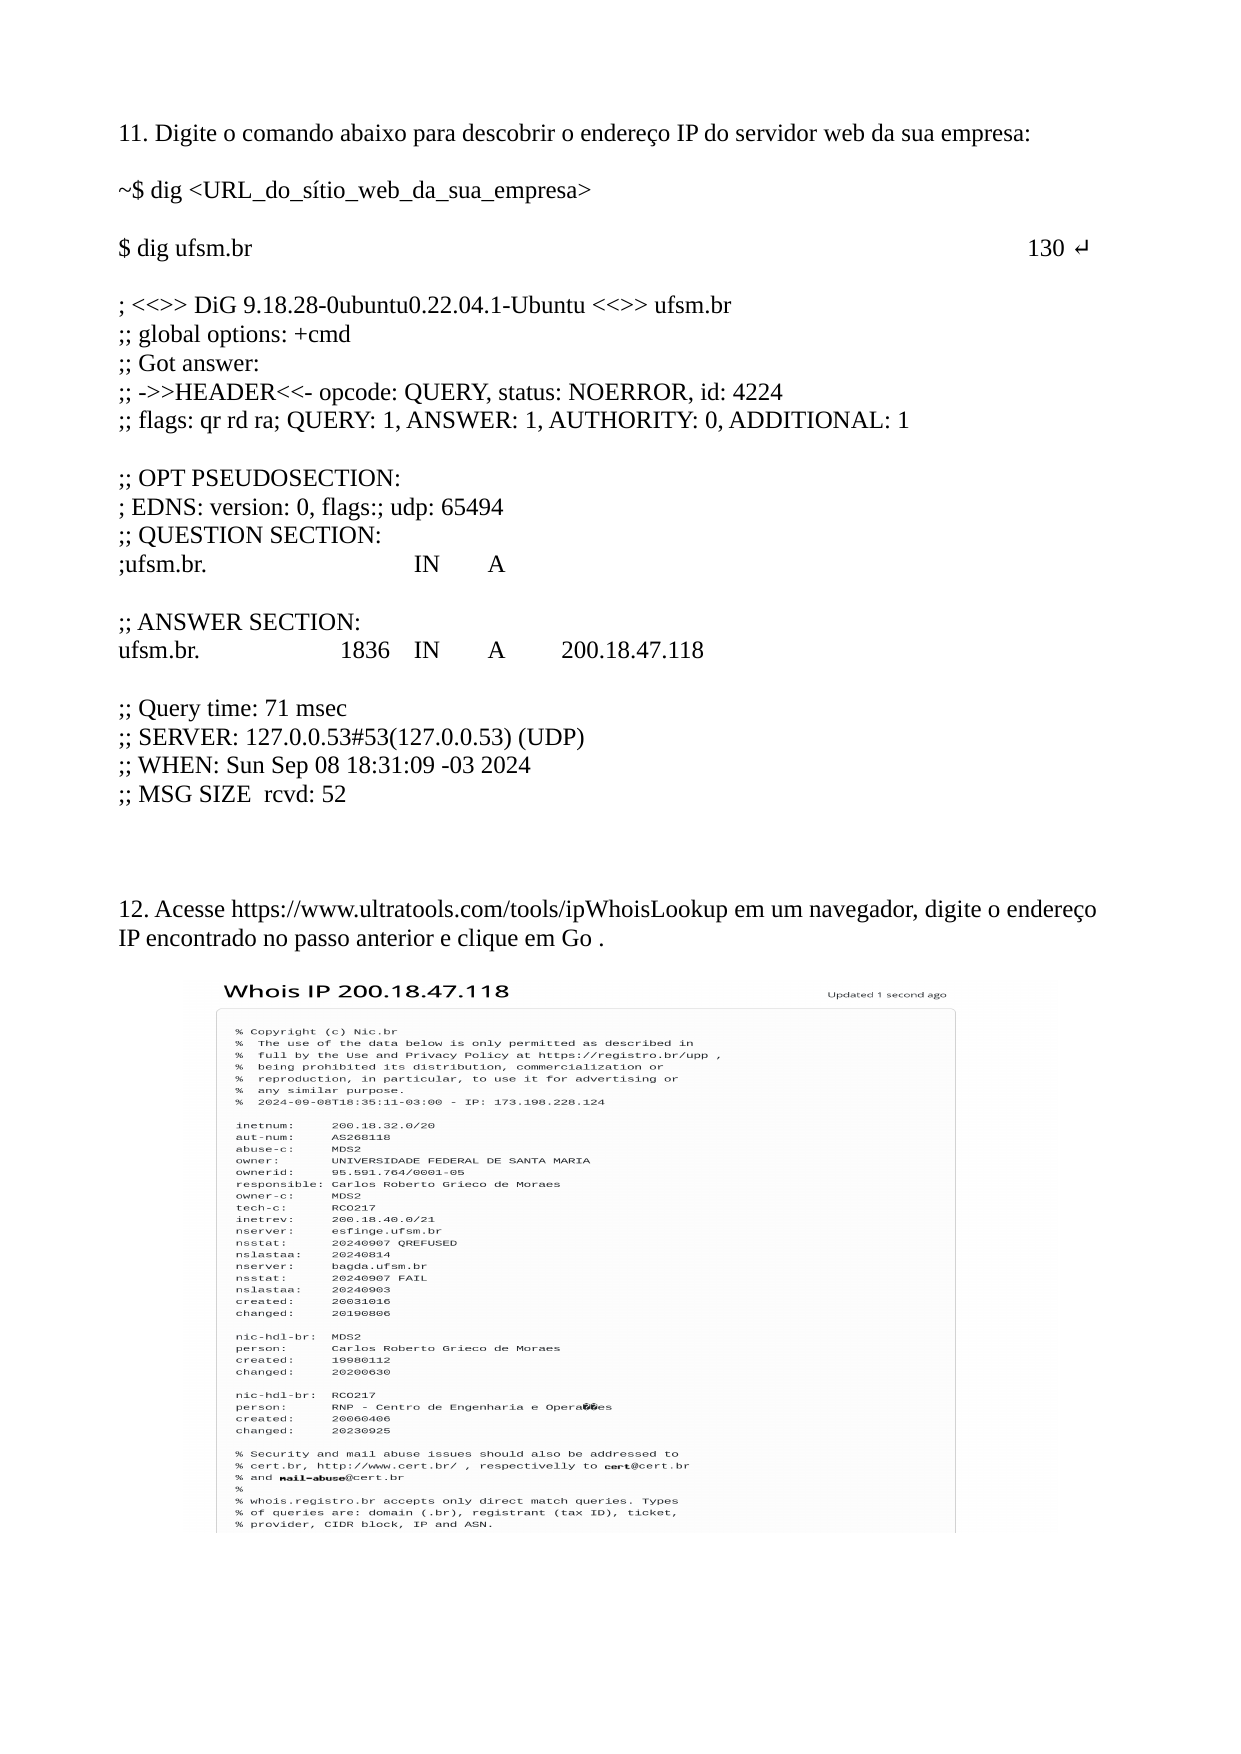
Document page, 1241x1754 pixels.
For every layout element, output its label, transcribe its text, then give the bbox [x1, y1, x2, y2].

text ;; SERVER: 127.0.0.53#53(127.0.0.53) (UDP) [118, 722, 1122, 751]
text ; <<>> DiG 9.18.28-0ubuntu0.22.04.1-Ubuntu <<>> ufsm.br [118, 291, 1122, 319]
text ;; global options: +cmd [118, 319, 1122, 348]
text ;; OPT PSEUDOSECTION: [118, 463, 1122, 492]
text ;; Got answer: [118, 348, 1122, 377]
text ; EDNS: version: 0, flags:; udp: 65494 [118, 492, 1122, 521]
text ufsm.br. 1836 IN A 200.18.47.118 [118, 636, 1122, 664]
text ~$ dig <URL_do_sítio_web_da_sua_empresa> [118, 176, 1122, 204]
text ;; QUESTION SECTION: [118, 521, 1122, 549]
text ;; WHEN: Sun Sep 08 18:31:09 -03 2024 [118, 751, 1122, 779]
text ;; MSG SIZE rcvd: 52 [118, 779, 1122, 808]
text ;ufsm.br. IN A [118, 549, 1122, 578]
text ;; flags: qr rd ra; QUERY: 1, ANSWER: 1, AUTHORITY: 0, ADDITIONAL: 1 [118, 406, 1122, 434]
text ;; ->>HEADER<<- opcode: QUERY, status: NOERROR, id: 4224 [118, 377, 1122, 406]
text 12. Acesse https://www.ultratools.com/tools/ipWhoisLookup em um navegador, digite o endereço IP encontrado no passo anterior e clique em Go . [118, 894, 1122, 952]
picture [182, 980, 1058, 1533]
text 11. Digite o comando abaixo para descobrir o endereço IP do servidor web da sua empresa: [118, 118, 1122, 147]
text ;; Query time: 71 msec [118, 693, 1122, 722]
text ;; ANSWER SECTION: [118, 607, 1122, 636]
text $ dig ufsm.br 130 ↵ [118, 233, 1122, 262]
